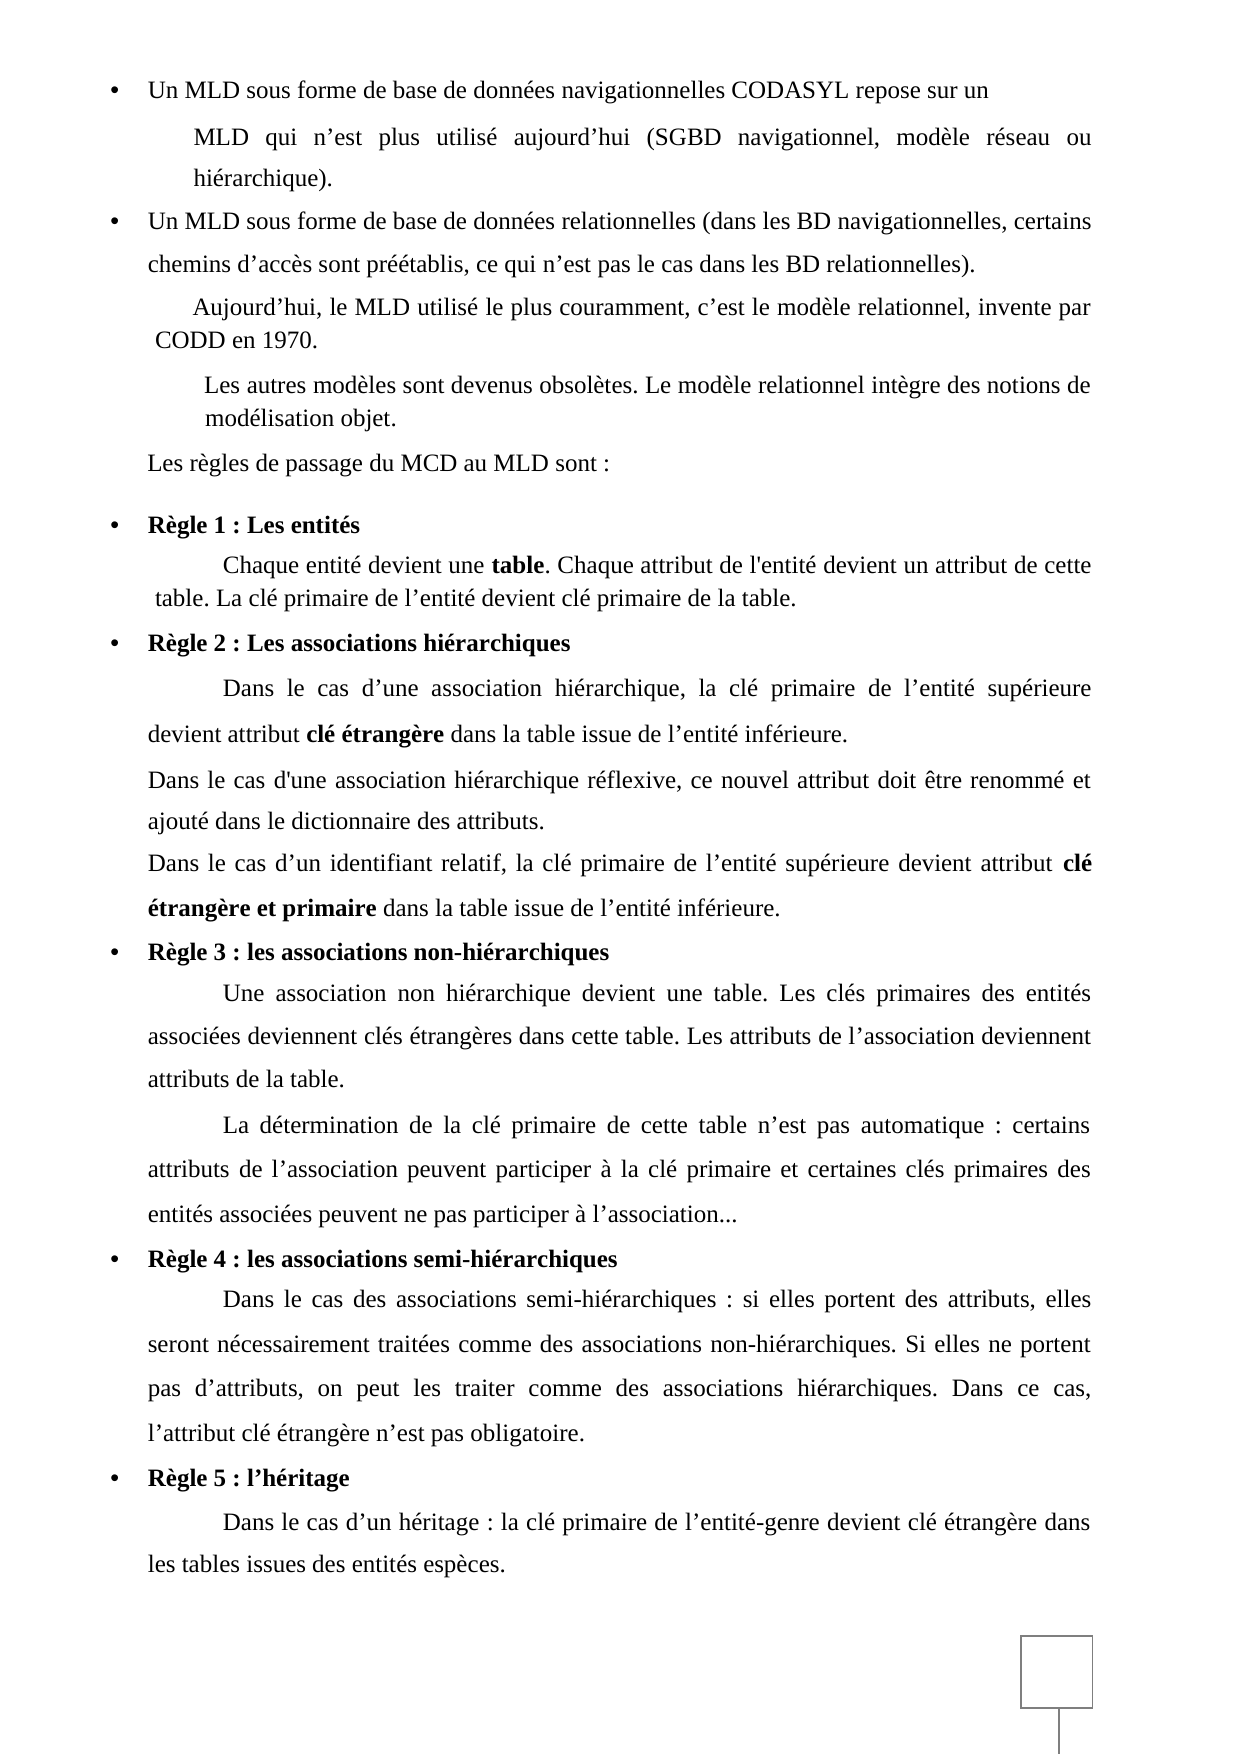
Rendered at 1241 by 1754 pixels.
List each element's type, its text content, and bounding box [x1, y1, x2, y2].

text Une association non hiérarchique devient une table. Les clés primaires des entités associées deviennent clés étrangères dans cette table. Les attributs de l’association deviennent attributs de la table. [148, 978, 1092, 1093]
list Règle 1 : Les entités [110, 509, 1093, 538]
text Dans le cas d'une association hiérarchique réflexive, ce nouvel attribut doit être renommé et ajouté dans le dictionnaire des attributs. [148, 765, 1092, 835]
list Règle 4 : les associations semi-hiérarchiques [110, 1243, 1093, 1272]
text Les règles de passage du MCD au MLD sont : [147, 448, 1092, 477]
list Règle 5 : l’héritage [110, 1463, 1093, 1492]
list Un MLD sous forme de base de données navigationnelles CODASYL repose sur un [110, 75, 1093, 104]
text Chaque entité devient une table. Chaque attribut de l'entité devient un attribut de cette table. La clé primaire de l’entité devient clé primaire de la table. [155, 550, 1093, 612]
text Dans le cas d’un héritage : la clé primaire de l’entité-genre devient clé étrangère dans les tables issues des entités espèces. [148, 1507, 1092, 1578]
text Dans le cas d’une association hiérarchique, la clé primaire de l’entité supérieure devient attribut clé étrangère dans la table issue de l’entité inférieure. [148, 673, 1092, 748]
text Les autres modèles sont devenus obsolètes. Le modèle relationnel intègre des notions de modélisation objet. [204, 370, 1091, 432]
text Dans le cas d’un identifiant relatif, la clé primaire de l’entité supérieure devient attribut clé étrangère et primaire dans la table issue de l’entité inférieure. [148, 848, 1092, 921]
list Un MLD sous forme de base de données relationnelles (dans les BD navigationnelles, certains chemins d’accès sont préétablis, ce qui n’est pas le cas dans les BD relationnelles). [110, 206, 1093, 278]
list Règle 3 : les associations non-hiérarchiques [110, 937, 1093, 966]
list Règle 2 : Les associations hiérarchiques [110, 628, 1092, 657]
text MLD qui n’est plus utilisé aujourd’hui (SGBD navigationnel, modèle réseau ou hiérarchique). [193, 122, 1092, 192]
text Aujourd’hui, le MLD utilisé le plus couramment, c’est le modèle relationnel, invente par CODD en 1970. [155, 292, 1091, 354]
text Dans le cas des associations semi-hiérarchiques : si elles portent des attributs, elles seront nécessairement traitées comme des associations non-hiérarchiques. Si elles ne portent pas d’attributs, on peut les traiter comme des associations hiérarchiques. Dans ce cas, l’attribut clé étrangère n’est pas obligatoire. [148, 1284, 1092, 1446]
text La détermination de la clé primaire de cette table n’est pas automatique : certains attributs de l’association peuvent participer à la clé primaire et certaines clés primaires des entités associées peuvent ne pas participer à l’association... [148, 1110, 1092, 1228]
